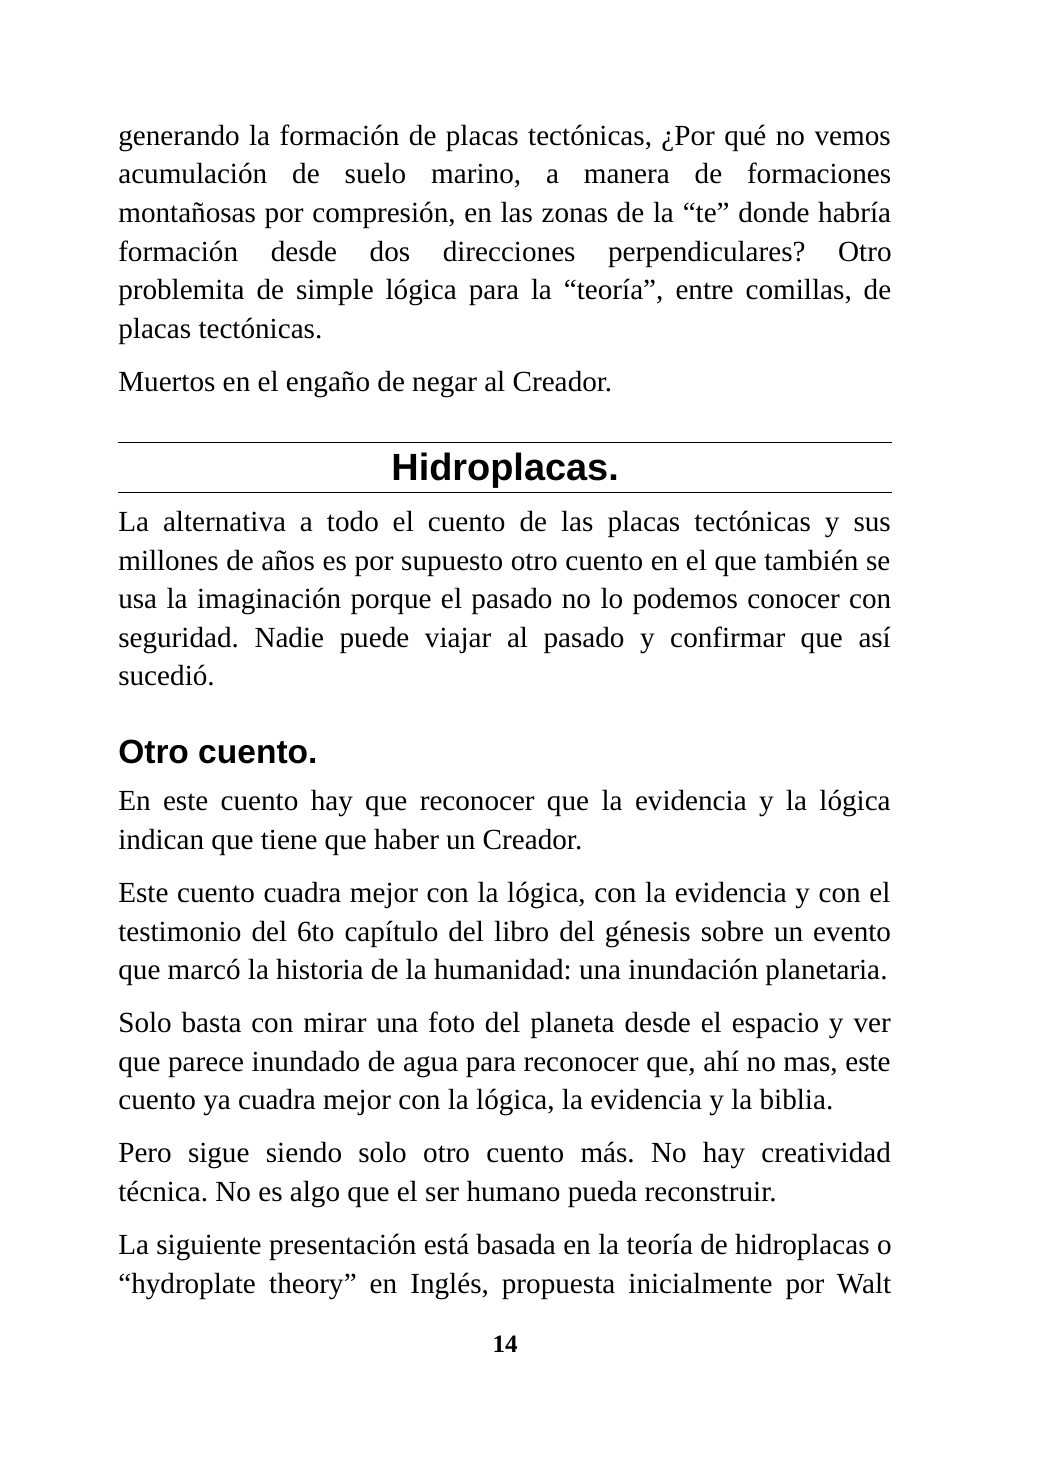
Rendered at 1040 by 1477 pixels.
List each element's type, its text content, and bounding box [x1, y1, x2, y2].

subtitle Otro cuento. [118, 732, 892, 771]
text generando la formación de placas tectónicas, ¿Por qué no vemos acumulación de suelo marino, a manera de formaciones montañosas por compresión, en las zonas de la “te” donde habría formación desde dos direcciones perpendiculares? Otro problemita de simple lógica para la “teoría”, entre comillas, de placas tectónicas. [118, 118, 892, 344]
text En este cuento hay que reconocer que la evidencia y la lógica indican que tiene que haber un Creador. [118, 783, 892, 856]
text Pero sigue siendo solo otro cuento más. No hay creatividad técnica. No es algo que el ser humano pueda reconstruir. [118, 1136, 892, 1208]
text Solo basta con mirar una foto del planeta desde el espacio y ver que parece inundado de agua para reconocer que, ahí no mas, este cuento ya cuadra mejor con la lógica, la evidencia y la biblia. [118, 1005, 892, 1116]
text La alternativa a todo el cuento de las placas tectónicas y sus millones de años es por supuesto otro cuento en el que también se usa la imaginación porque el pasado no lo podemos conocer con seguridad. Nadie puede viajar al pasado y confirmar que así sucedió. [118, 504, 892, 692]
subtitle Hidroplacas. [118, 443, 892, 492]
text Este cuento cuadra mejor con la lógica, con la evidencia y con el testimonio del 6to capítulo del libro del génesis sobre un evento que marcó la historia de la humanidad: una inundación planetaria. [118, 875, 892, 986]
text Muertos en el engaño de negar al Creador. [118, 364, 892, 397]
text La siguiente presentación está basada en la teoría de hidroplacas o “hydroplate theory” en Inglés, propuesta inicialmente por Walt [118, 1227, 892, 1299]
